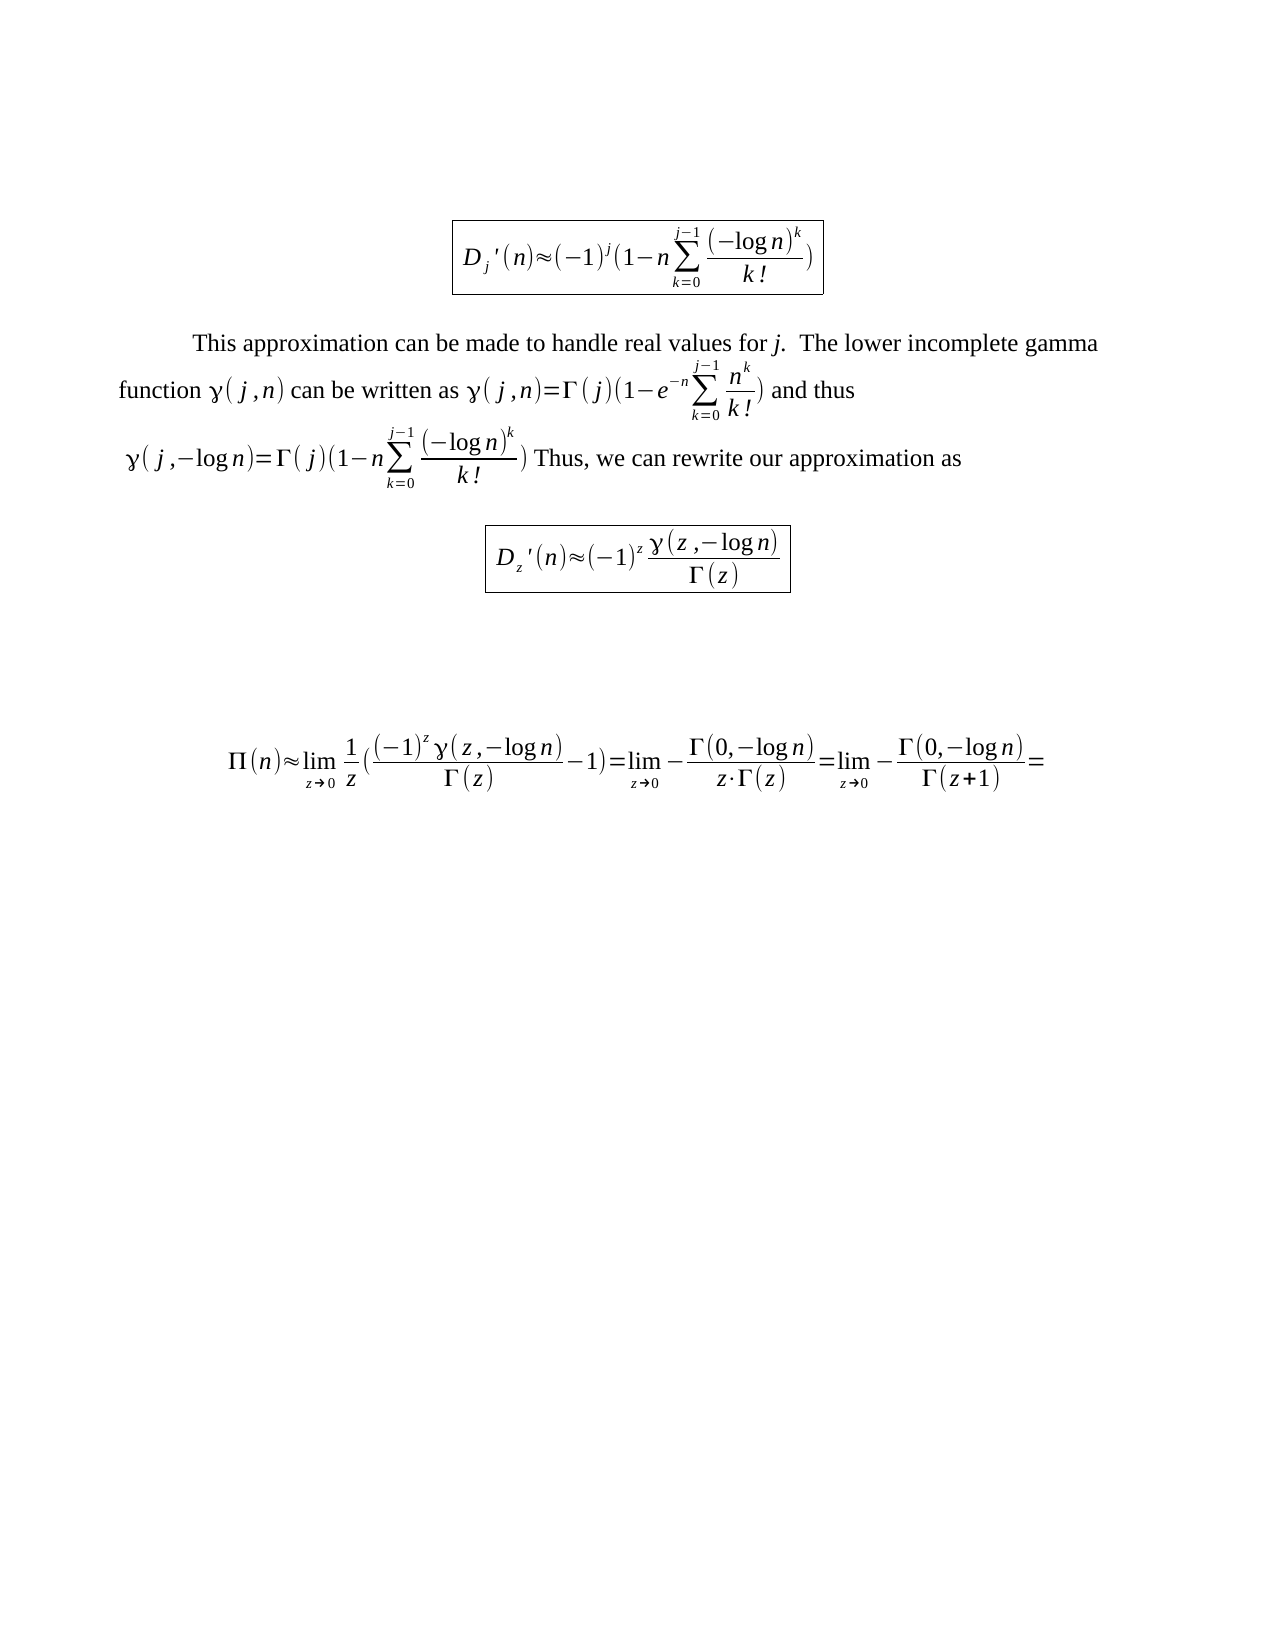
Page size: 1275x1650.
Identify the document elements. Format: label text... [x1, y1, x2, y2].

text This approximation can be made to handle real values for j. The lower incomplete gamma functioncan be written asand thus Thus, we can rewrite our approximation as [118, 328, 1157, 491]
